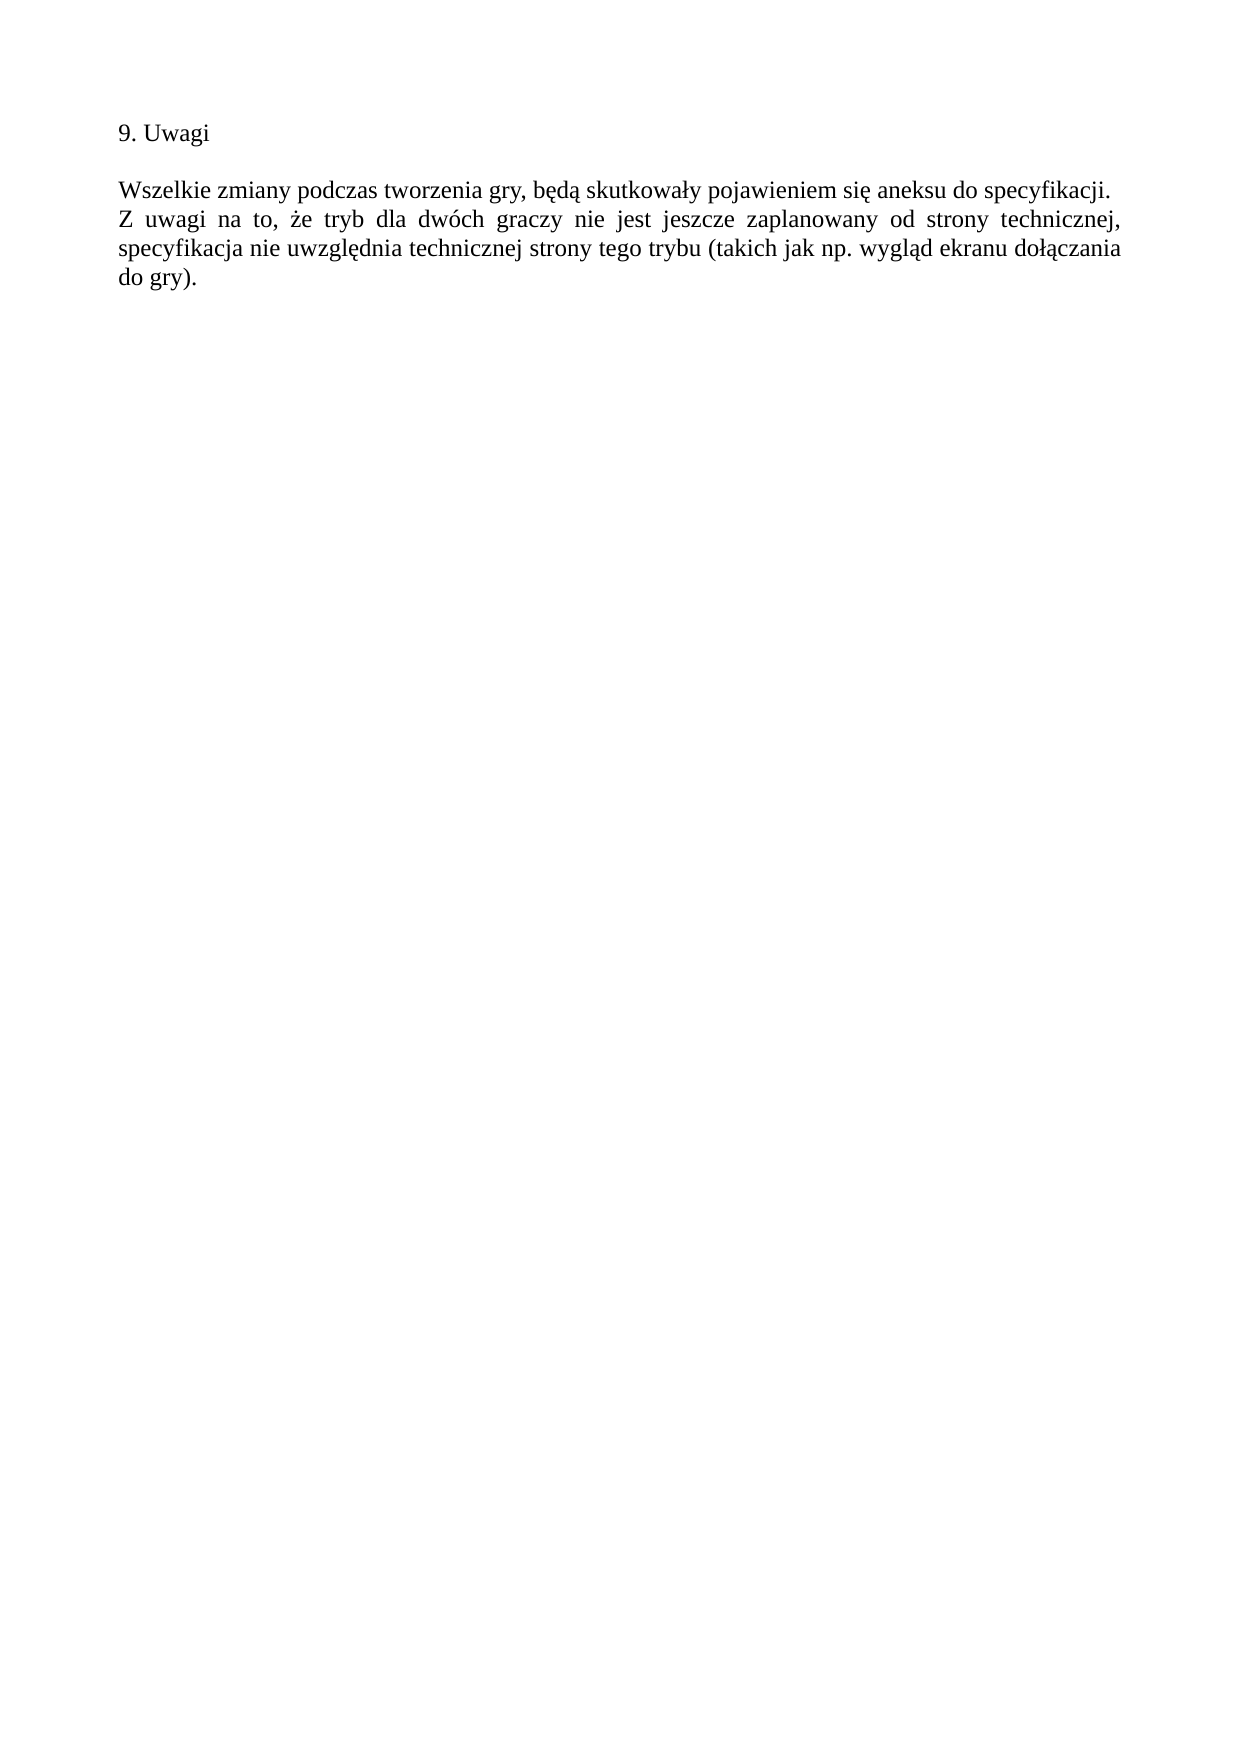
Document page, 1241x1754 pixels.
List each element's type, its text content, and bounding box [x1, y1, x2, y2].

text 9. Uwagi [118, 118, 1122, 147]
text Wszelkie zmiany podczas tworzenia gry, będą skutkowały pojawieniem się aneksu do specyfikacji. [118, 176, 1122, 204]
text Z uwagi na to, że tryb dla dwóch graczy nie jest jeszcze zaplanowany od strony technicznej, specyfikacja nie uwzględnia technicznej strony tego trybu (takich jak np. wygląd ekranu dołączania do gry). [118, 204, 1122, 291]
